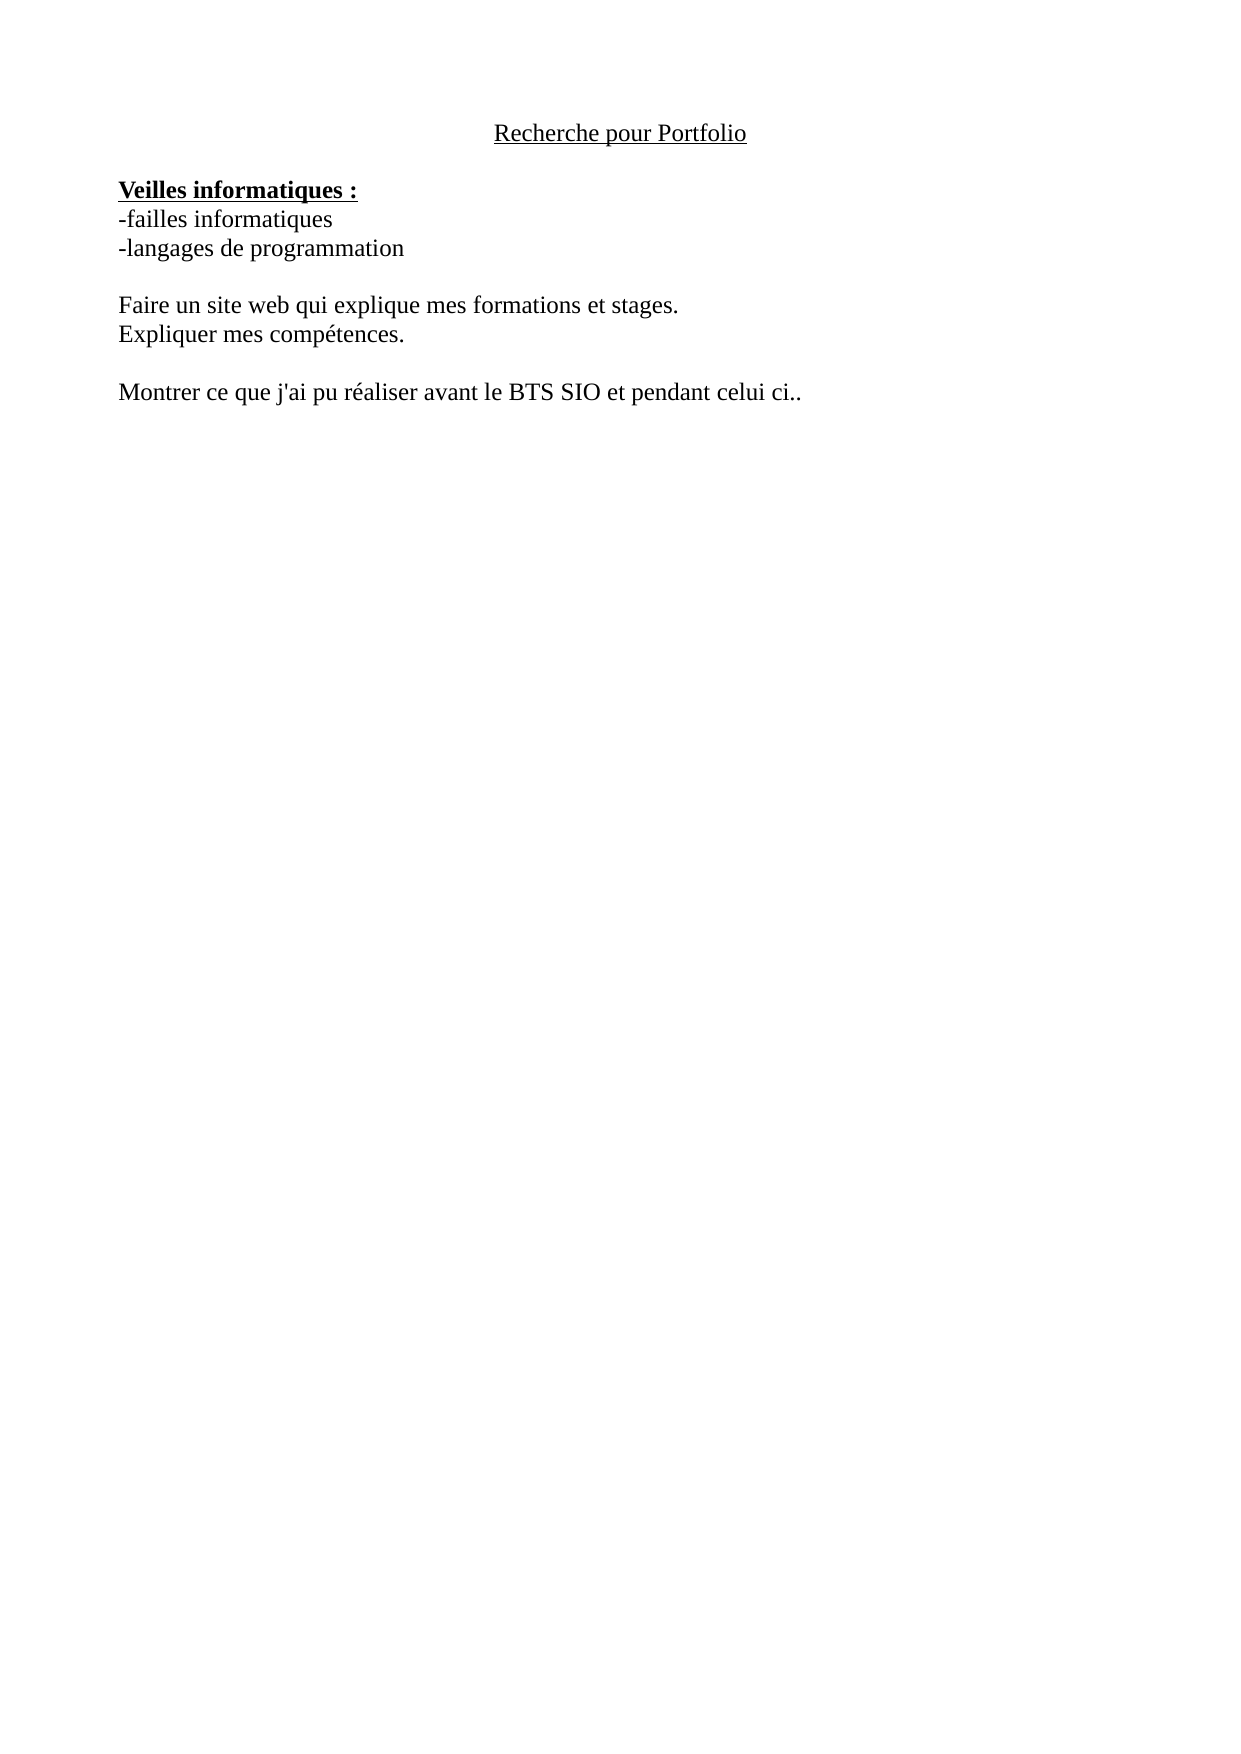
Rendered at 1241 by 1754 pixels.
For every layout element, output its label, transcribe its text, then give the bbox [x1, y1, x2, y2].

text Faire un site web qui explique mes formations et stages. [118, 291, 1122, 319]
text Recherche pour Portfolio [118, 118, 1122, 147]
text -failles informatiques [118, 204, 1122, 233]
text Veilles informatiques : [118, 176, 1122, 204]
text -langages de programmation [118, 233, 1122, 262]
text Montrer ce que j'ai pu réaliser avant le BTS SIO et pendant celui ci.. [118, 377, 1122, 406]
text Expliquer mes compétences. [118, 319, 1122, 348]
